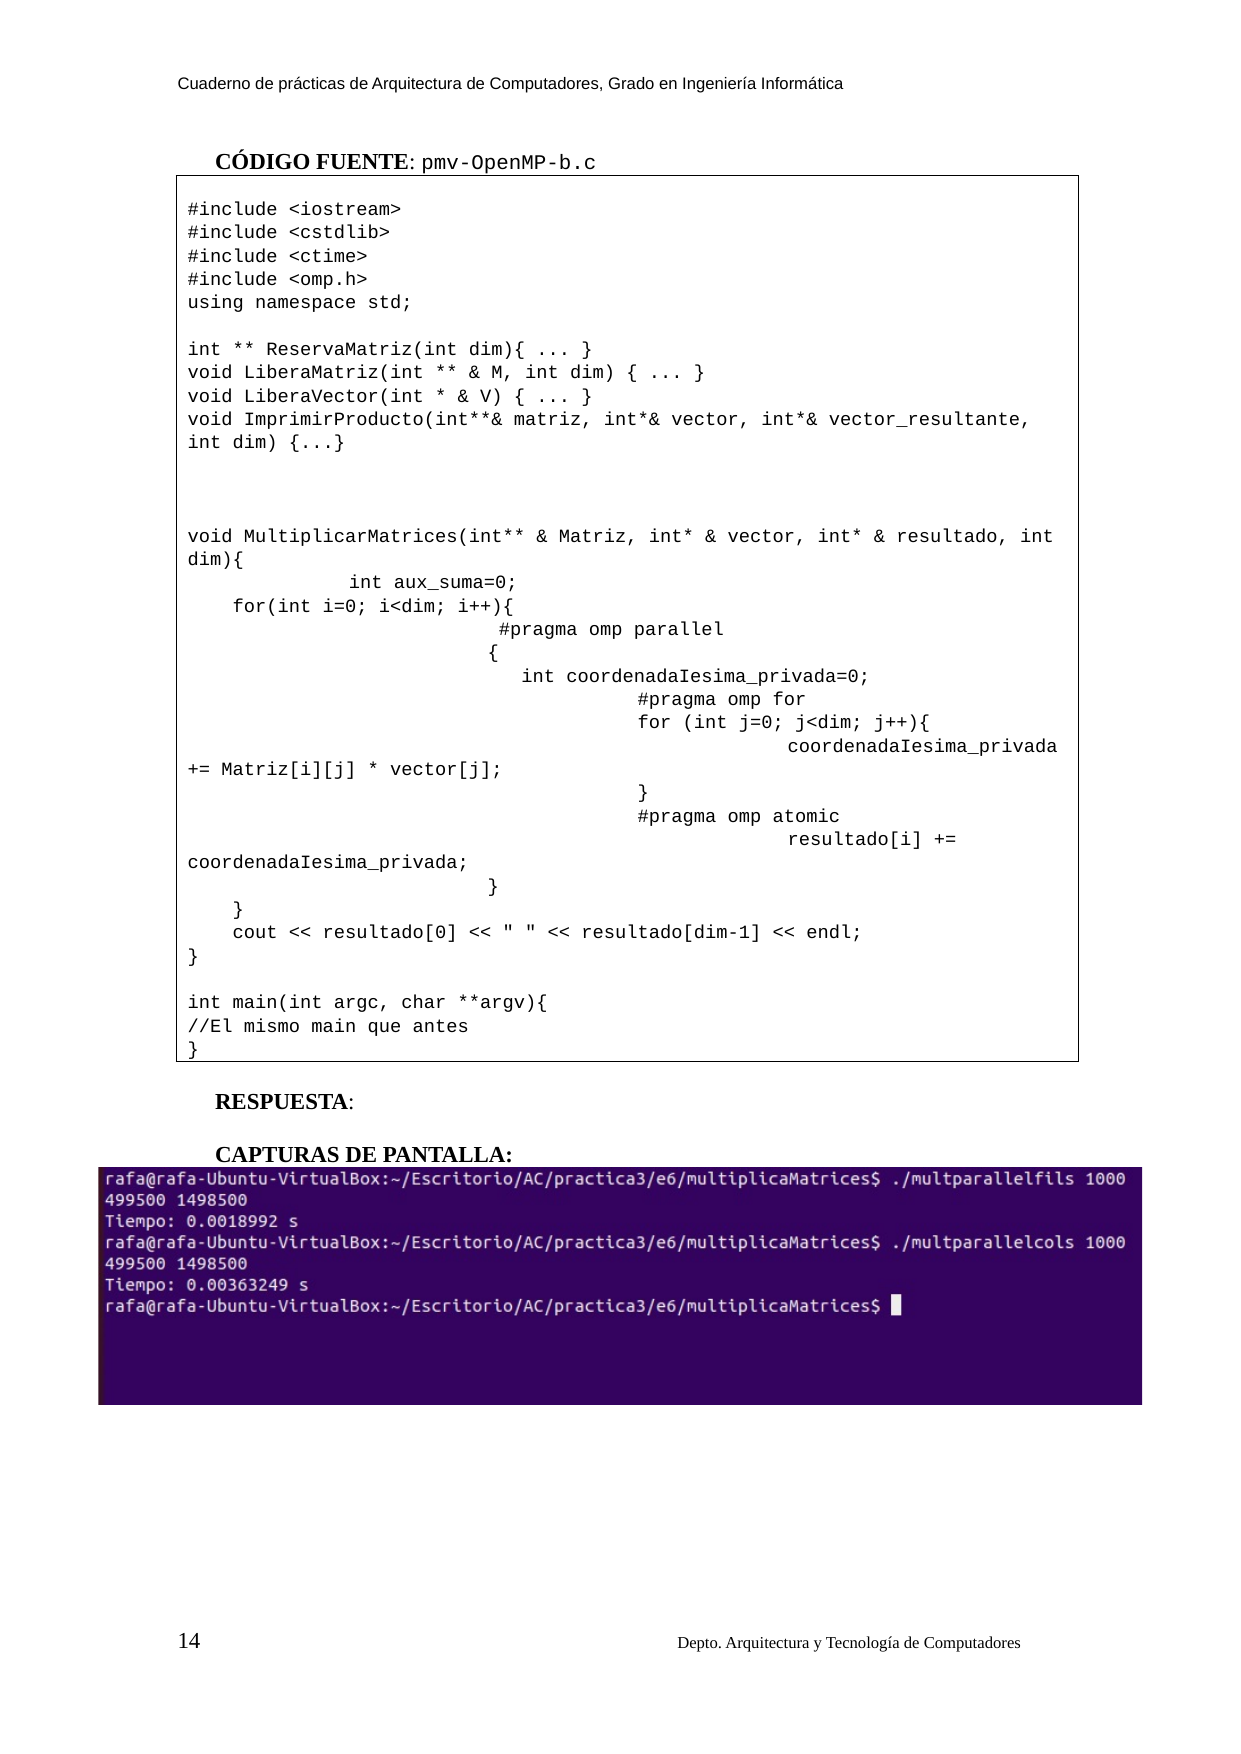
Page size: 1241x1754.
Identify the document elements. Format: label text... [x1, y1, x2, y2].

text CAPTURAS DE PANTALLA: [215, 1141, 1063, 1167]
text CÓDIGO FUENTE: pmv-OpenMP-b.c [215, 148, 1063, 175]
table_header #include <iostream> #include <cstdlib> #include <ctime> #include <omp.h> using namespace std; int ** ReservaMatriz(int dim){ ... } void LiberaMatriz(int ** & M, int dim) { ... } void LiberaVector(int * & V) { ... } void ImprimirProducto(int**& matriz, int*& vector, int*& vector_resultante, int dim) {...} void MultiplicarMatrices(int** & Matriz, int* & vector, int* & resultado, int dim){ int aux_suma=0; for(int i=0; i<dim; i++){ #pragma omp parallel { int coordenadaIesima_privada=0; #pragma omp for for (int j=0; j<dim; j++){ coordenadaIesima_privada += Matriz[i][j] * vector[j]; } #pragma omp atomic resultado[i] += coordenadaIesima_privada; } } cout << resultado[0] << " " << resultado[dim-1] << endl; } int main(int argc, char **argv){ //El mismo main que antes } [177, 176, 1078, 1061]
text RESPUESTA: [215, 1088, 1063, 1115]
picture [98, 1167, 1143, 1405]
